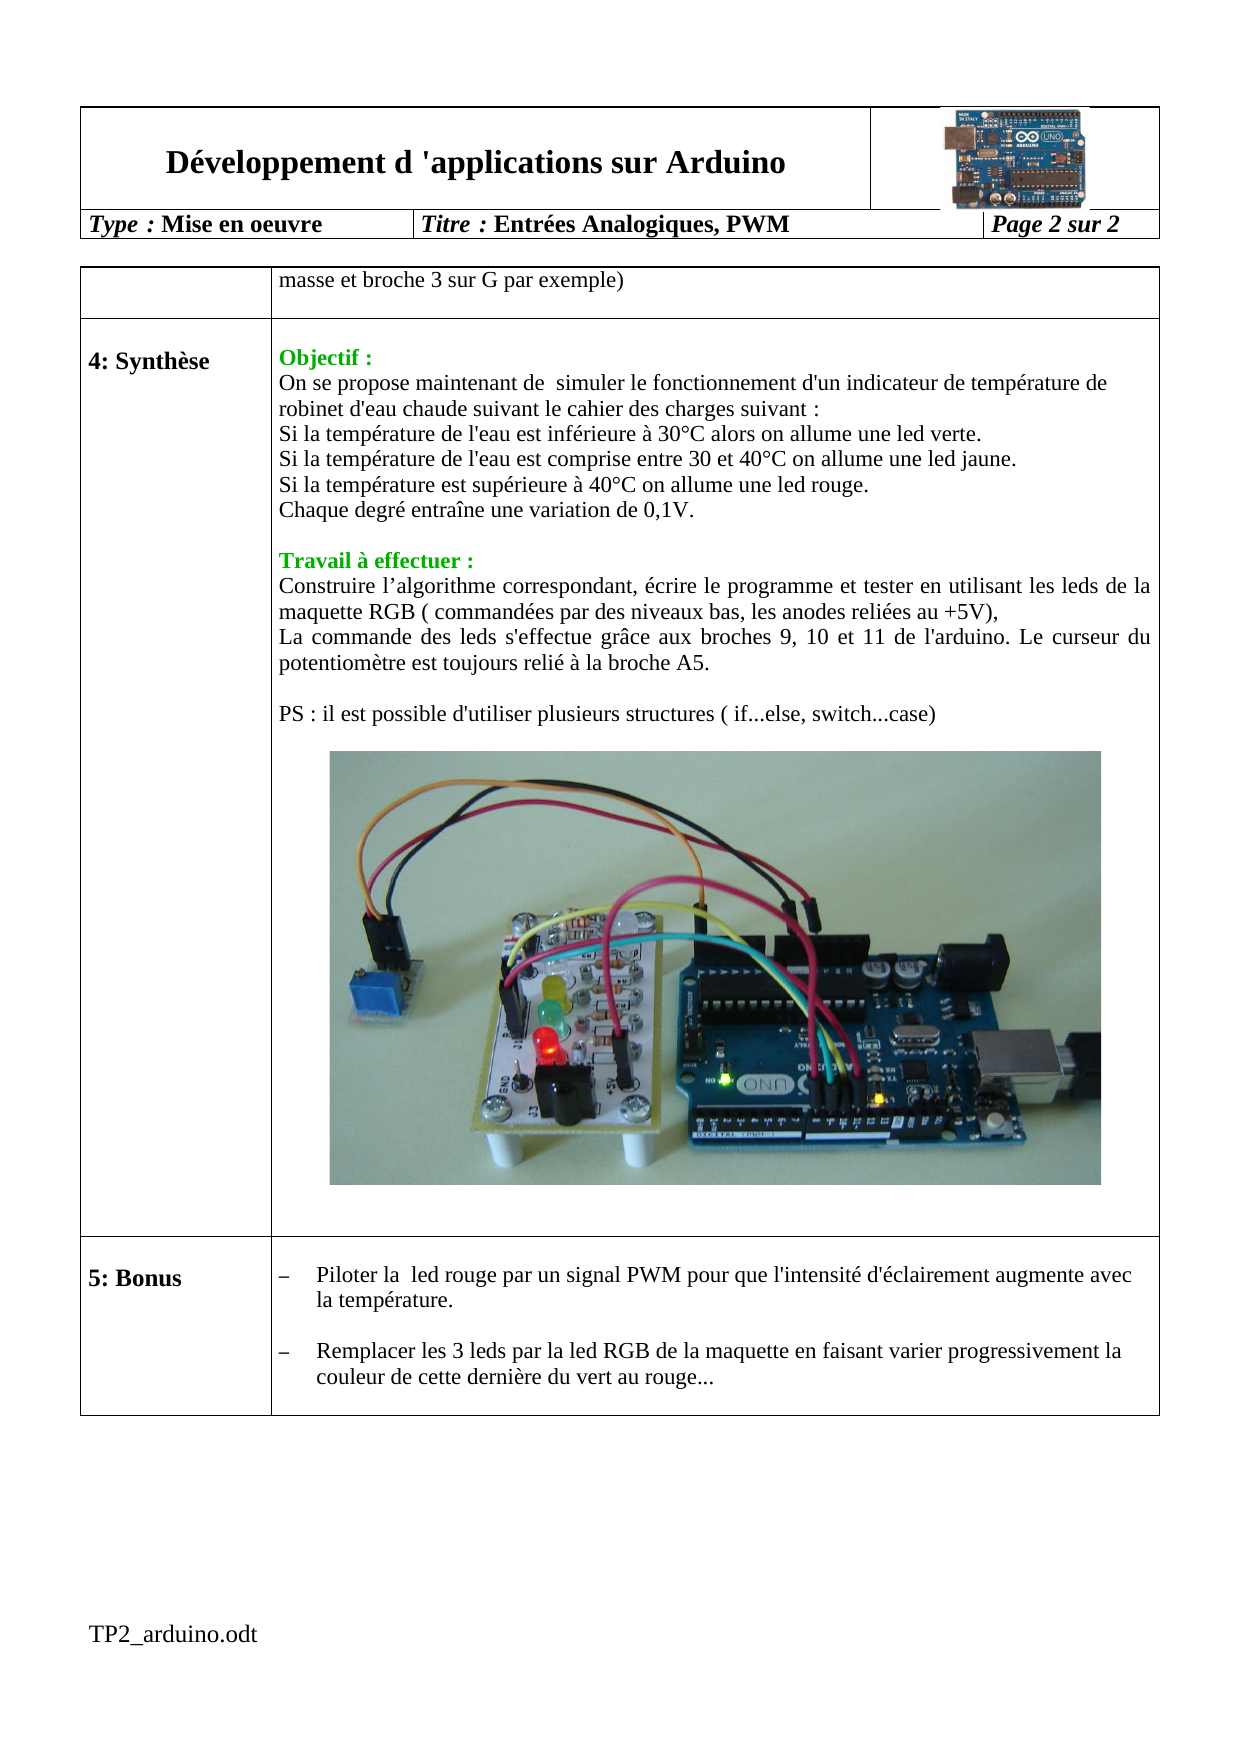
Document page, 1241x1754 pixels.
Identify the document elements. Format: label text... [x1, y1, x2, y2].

picture [329, 751, 1102, 1185]
table_cell masse et broche 3 sur G par exemple) [272, 268, 1159, 318]
table_cell Piloter la led rouge par un signal PWM pour que l'intensité d'éclairement augmente avec la température. Remplacer les 3 leds par la led RGB de la maquette en faisant varier progressivement la couleur de cette dernière du vert au rouge... [272, 1237, 1159, 1414]
table_cell 4: Synthèse [81, 319, 271, 1236]
table_cell Objectif : On se propose maintenant de simuler le fonctionnement d'un indicateur de température de robinet d'eau chaude suivant le cahier des charges suivant : Si la température de l'eau est inférieure à 30°C alors on allume une led verte. Si la température de l'eau est comprise entre 30 et 40°C on allume une led jaune. Si la température est supérieure à 40°C on allume une led rouge. Chaque degré entraîne une variation de 0,1V. Travail à effectuer : Construire l’algorithme correspondant, écrire le programme et tester en utilisant les leds de la maquette RGB ( commandées par des niveaux bas, les anodes reliées au +5V), La commande des leds s'effectue grâce aux broches 9, 10 et 11 de l'arduino. Le curseur du potentiomètre est toujours relié à la broche A5. PS : il est possible d'utiliser plusieurs structures ( if...else, switch...case) [272, 319, 1159, 1236]
table_cell [81, 268, 271, 318]
table_cell 5: Bonus [81, 1237, 271, 1414]
